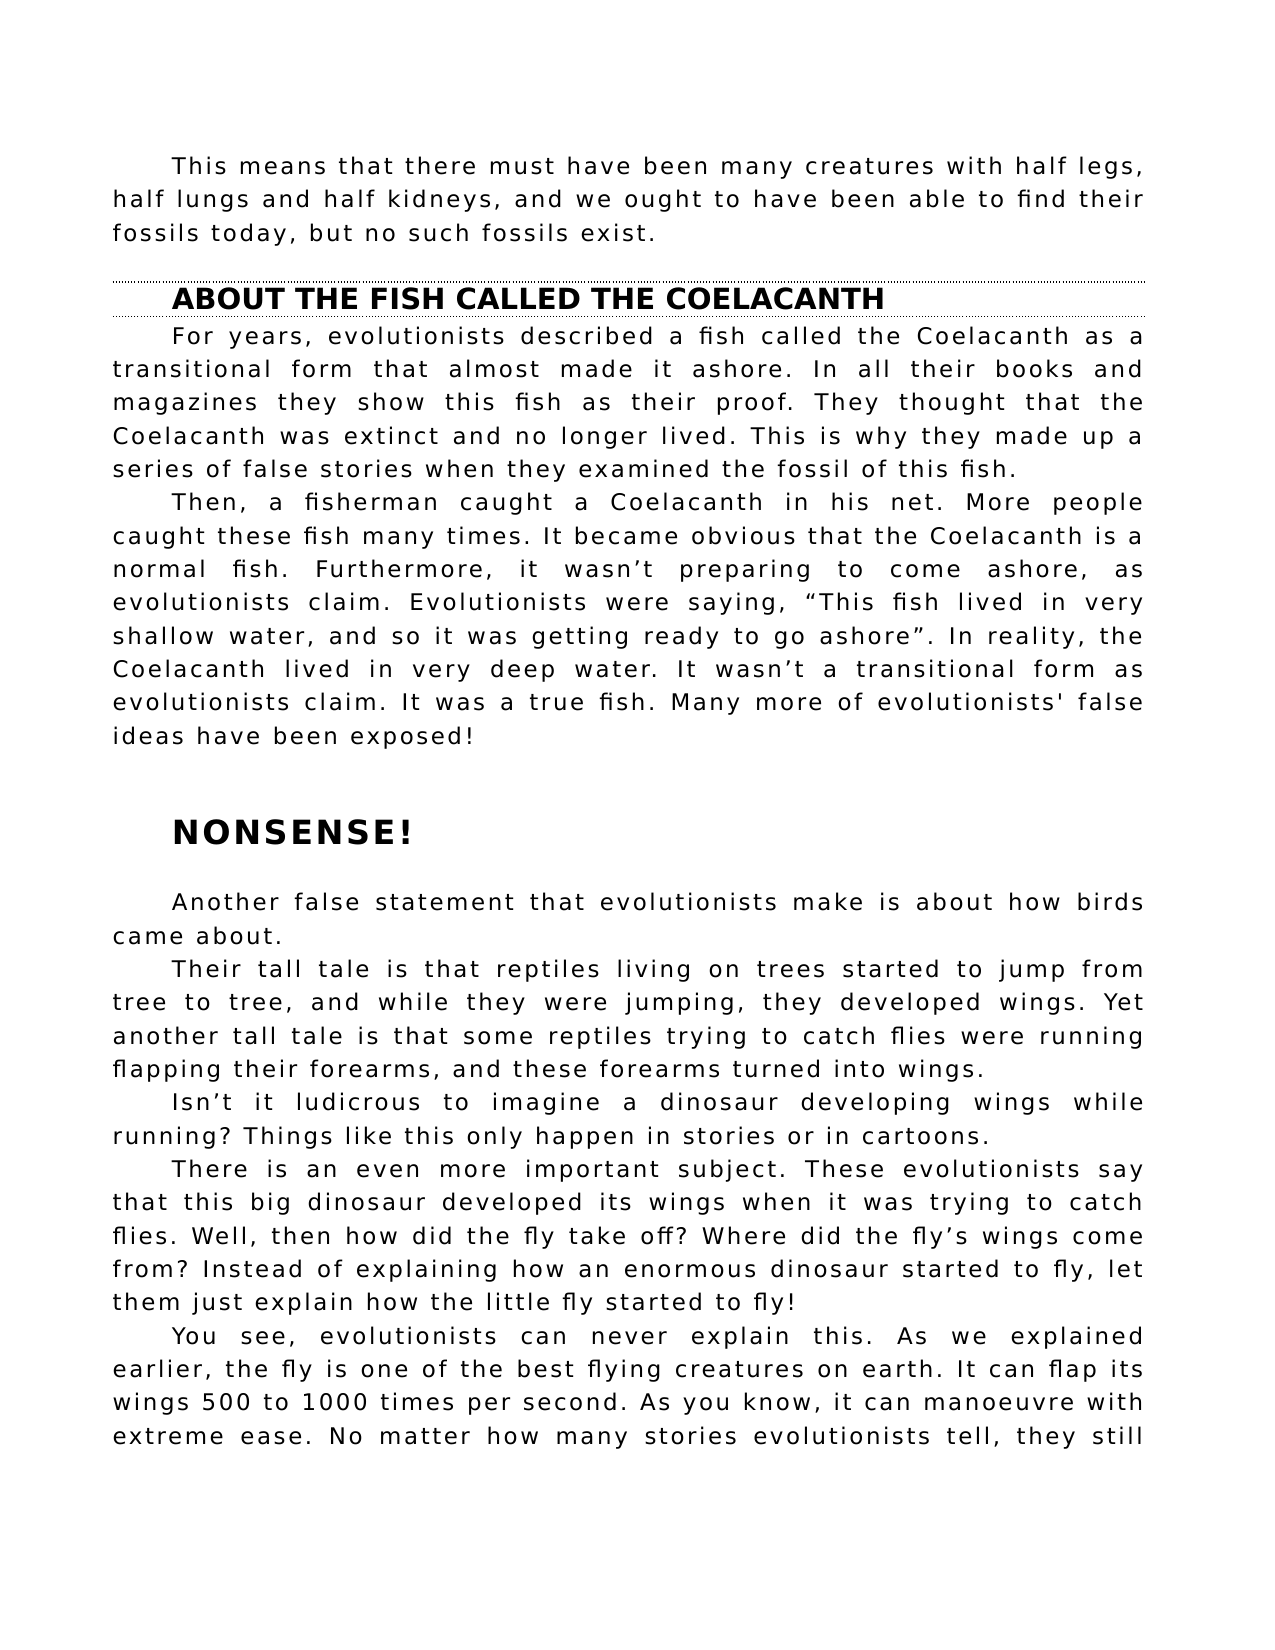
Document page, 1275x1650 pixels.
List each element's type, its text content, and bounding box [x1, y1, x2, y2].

text ABOUT THE FISH CALLED THE COELACANTH [112, 281, 1145, 317]
text Isn’t it ludicrous to imagine a dinosaur developing wings while running? Things like this only happen in stories or in cartoons. [112, 1084, 1145, 1151]
text Another false statement that evolutionists make is about how birds came about. [112, 884, 1145, 951]
text For years, evolutionists described a fish called the Coelacanth as a transitional form that almost made it ashore. In all their books and magazines they show this fish as their proof. They thought that the Coelacanth was extinct and no longer lived. This is why they made up a series of false stories when they examined the fossil of this fish. [112, 317, 1145, 484]
text You see, evolutionists can never explain this. As we explained earlier, the fly is one of the best flying creatures on earth. It can flap its wings 500 to 1000 times per second. As you know, it can manoeuvre with extreme ease. No matter how many stories evolutionists tell, they still [112, 1317, 1145, 1451]
text NONSENSE! [112, 817, 1145, 851]
text Their tall tale is that reptiles living on trees started to jump from tree to tree, and while they were jumping, they developed wings. Yet another tall tale is that some reptiles trying to catch flies were running flapping their forearms, and these forearms turned into wings. [112, 951, 1145, 1084]
text There is an even more important subject. These evolutionists say that this big dinosaur developed its wings when it was trying to catch flies. Well, then how did the fly take off? Where did the fly’s wings come from? Instead of explaining how an enormous dinosaur started to fly, let them just explain how the little fly started to fly! [112, 1151, 1145, 1317]
text This means that there must have been many creatures with half legs, half lungs and half kidneys, and we ought to have been able to find their fossils today, but no such fossils exist. [112, 148, 1145, 248]
text Then, a fisherman caught a Coelacanth in his net. More people caught these fish many times. It became obvious that the Coelacanth is a normal fish. Furthermore, it wasn’t preparing to come ashore, as evolutionists claim. Evolutionists were saying, “This fish lived in very shallow water, and so it was getting ready to go ashore”. In reality, the Coelacanth lived in very deep water. It wasn’t a transitional form as evolutionists claim. It was a true fish. Many more of evolutionists' false ideas have been exposed! [112, 484, 1145, 751]
